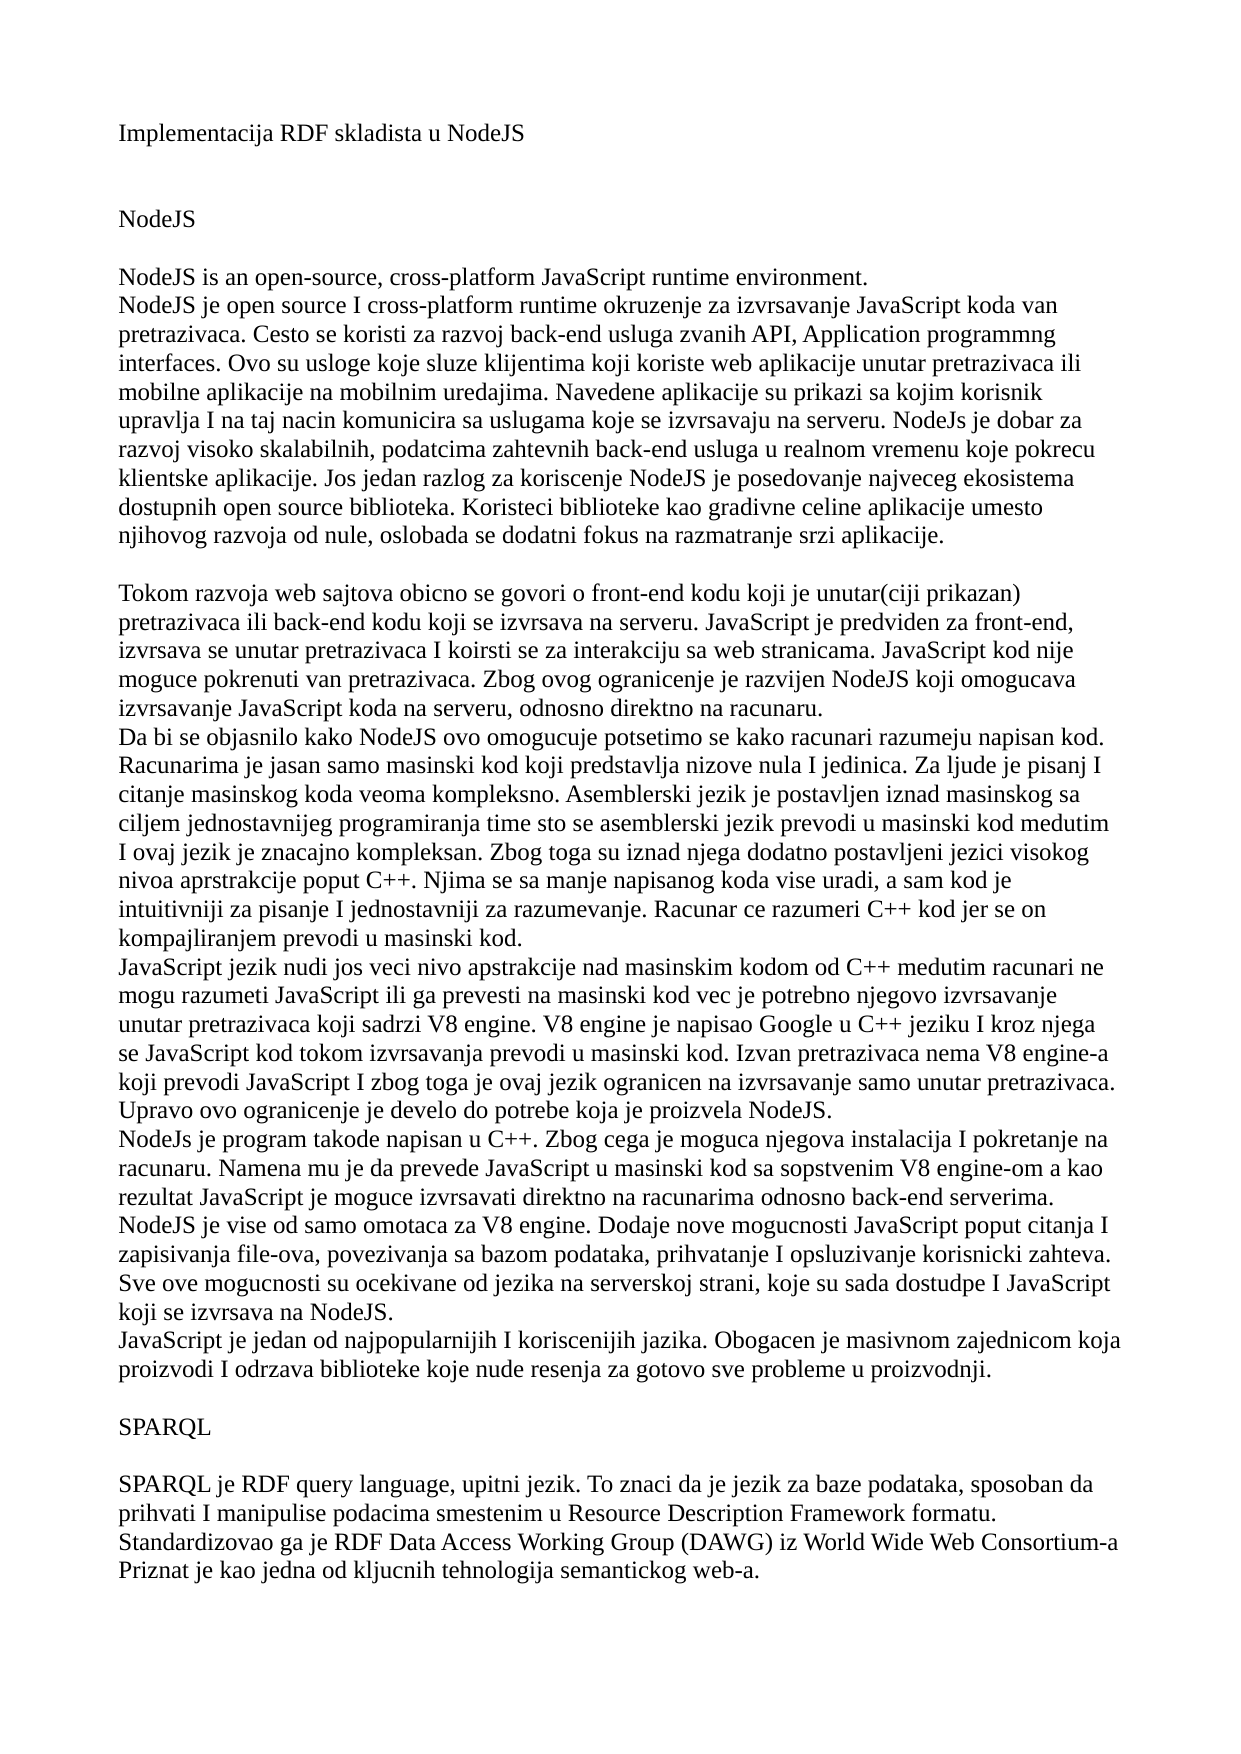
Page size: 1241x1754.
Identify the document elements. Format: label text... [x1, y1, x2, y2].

text NodeJs je program takode napisan u C++. Zbog cega je moguca njegova instalacija I pokretanje na racunaru. Namena mu je da prevede JavaScript u masinski kod sa sopstvenim V8 engine-om a kao rezultat JavaScript je moguce izvrsavati direktno na racunarima odnosno back-end serverima. NodeJS je vise od samo omotaca za V8 engine. Dodaje nove mogucnosti JavaScript poput citanja I zapisivanja file-ova, povezivanja sa bazom podataka, prihvatanje I opsluzivanje korisnicki zahteva. Sve ove mogucnosti su ocekivane od jezika na serverskoj strani, koje su sada dostudpe I JavaScript koji se izvrsava na NodeJS. [118, 1124, 1122, 1326]
text JavaScript jezik nudi jos veci nivo apstrakcije nad masinskim kodom od C++ medutim racunari ne mogu razumeti JavaScript ili ga prevesti na masinski kod vec je potrebno njegovo izvrsavanje unutar pretrazivaca koji sadrzi V8 engine. V8 engine je napisao Google u C++ jeziku I kroz njega se JavaScript kod tokom izvrsavanja prevodi u masinski kod. Izvan pretrazivaca nema V8 engine-a koji prevodi JavaScript I zbog toga je ovaj jezik ogranicen na izvrsavanje samo unutar pretrazivaca. Upravo ovo ogranicenje je develo do potrebe koja je proizvela NodeJS. [118, 952, 1122, 1124]
text Tokom razvoja web sajtova obicno se govori o front-end kodu koji je unutar(ciji prikazan) pretrazivaca ili back-end kodu koji se izvrsava na serveru. JavaScript je predviden za front-end, izvrsava se unutar pretrazivaca I koirsti se za interakciju sa web stranicama. JavaScript kod nije moguce pokrenuti van pretrazivaca. Zbog ovog ogranicenje je razvijen NodeJS koji omogucava izvrsavanje JavaScript koda na serveru, odnosno direktno na racunaru. [118, 578, 1122, 722]
text SPARQL [118, 1412, 1122, 1441]
text Priznat je kao jedna od kljucnih tehnologija semantickog web-a. [118, 1556, 1122, 1584]
text SPARQL je RDF query language, upitni jezik. To znaci da je jezik za baze podataka, sposoban da prihvati I manipulise podacima smestenim u Resource Description Framework formatu. Standardizovao ga je RDF Data Access Working Group (DAWG) iz World Wide Web Consortium-a [118, 1469, 1122, 1556]
text Da bi se objasnilo kako NodeJS ovo omogucuje potsetimo se kako racunari razumeju napisan kod. Racunarima je jasan samo masinski kod koji predstavlja nizove nula I jedinica. Za ljude je pisanj I citanje masinskog koda veoma kompleksno. Asemblerski jezik je postavljen iznad masinskog sa ciljem jednostavnijeg programiranja time sto se asemblerski jezik prevodi u masinski kod medutim I ovaj jezik je znacajno kompleksan. Zbog toga su iznad njega dodatno postavljeni jezici visokog nivoa aprstrakcije poput C++. Njima se sa manje napisanog koda vise uradi, a sam kod je intuitivniji za pisanje I jednostavniji za razumevanje. Racunar ce razumeri C++ kod jer se on kompajliranjem prevodi u masinski kod. [118, 722, 1122, 952]
text JavaScript je jedan od najpopularnijih I koriscenijih jazika. Obogacen je masivnom zajednicom koja proizvodi I odrzava biblioteke koje nude resenja za gotovo sve probleme u proizvodnji. [118, 1326, 1122, 1383]
text NodeJS [118, 204, 1122, 233]
text Implementacija RDF skladista u NodeJS [118, 118, 1122, 147]
text NodeJS is an open-source, cross-platform JavaScript runtime environment. [118, 262, 1122, 291]
text NodeJS je open source I cross-platform runtime okruzenje za izvrsavanje JavaScript koda van pretrazivaca. Cesto se koristi za razvoj back-end usluga zvanih API, Application programmng interfaces. Ovo su usloge koje sluze klijentima koji koriste web aplikacije unutar pretrazivaca ili mobilne aplikacije na mobilnim uredajima. Navedene aplikacije su prikazi sa kojim korisnik upravlja I na taj nacin komunicira sa uslugama koje se izvrsavaju na serveru. NodeJs je dobar za razvoj visoko skalabilnih, podatcima zahtevnih back-end usluga u realnom vremenu koje pokrecu klientske aplikacije. Jos jedan razlog za koriscenje NodeJS je posedovanje najveceg ekosistema dostupnih open source biblioteka. Koristeci biblioteke kao gradivne celine aplikacije umesto njihovog razvoja od nule, oslobada se dodatni fokus na razmatranje srzi aplikacije. [118, 291, 1122, 549]
